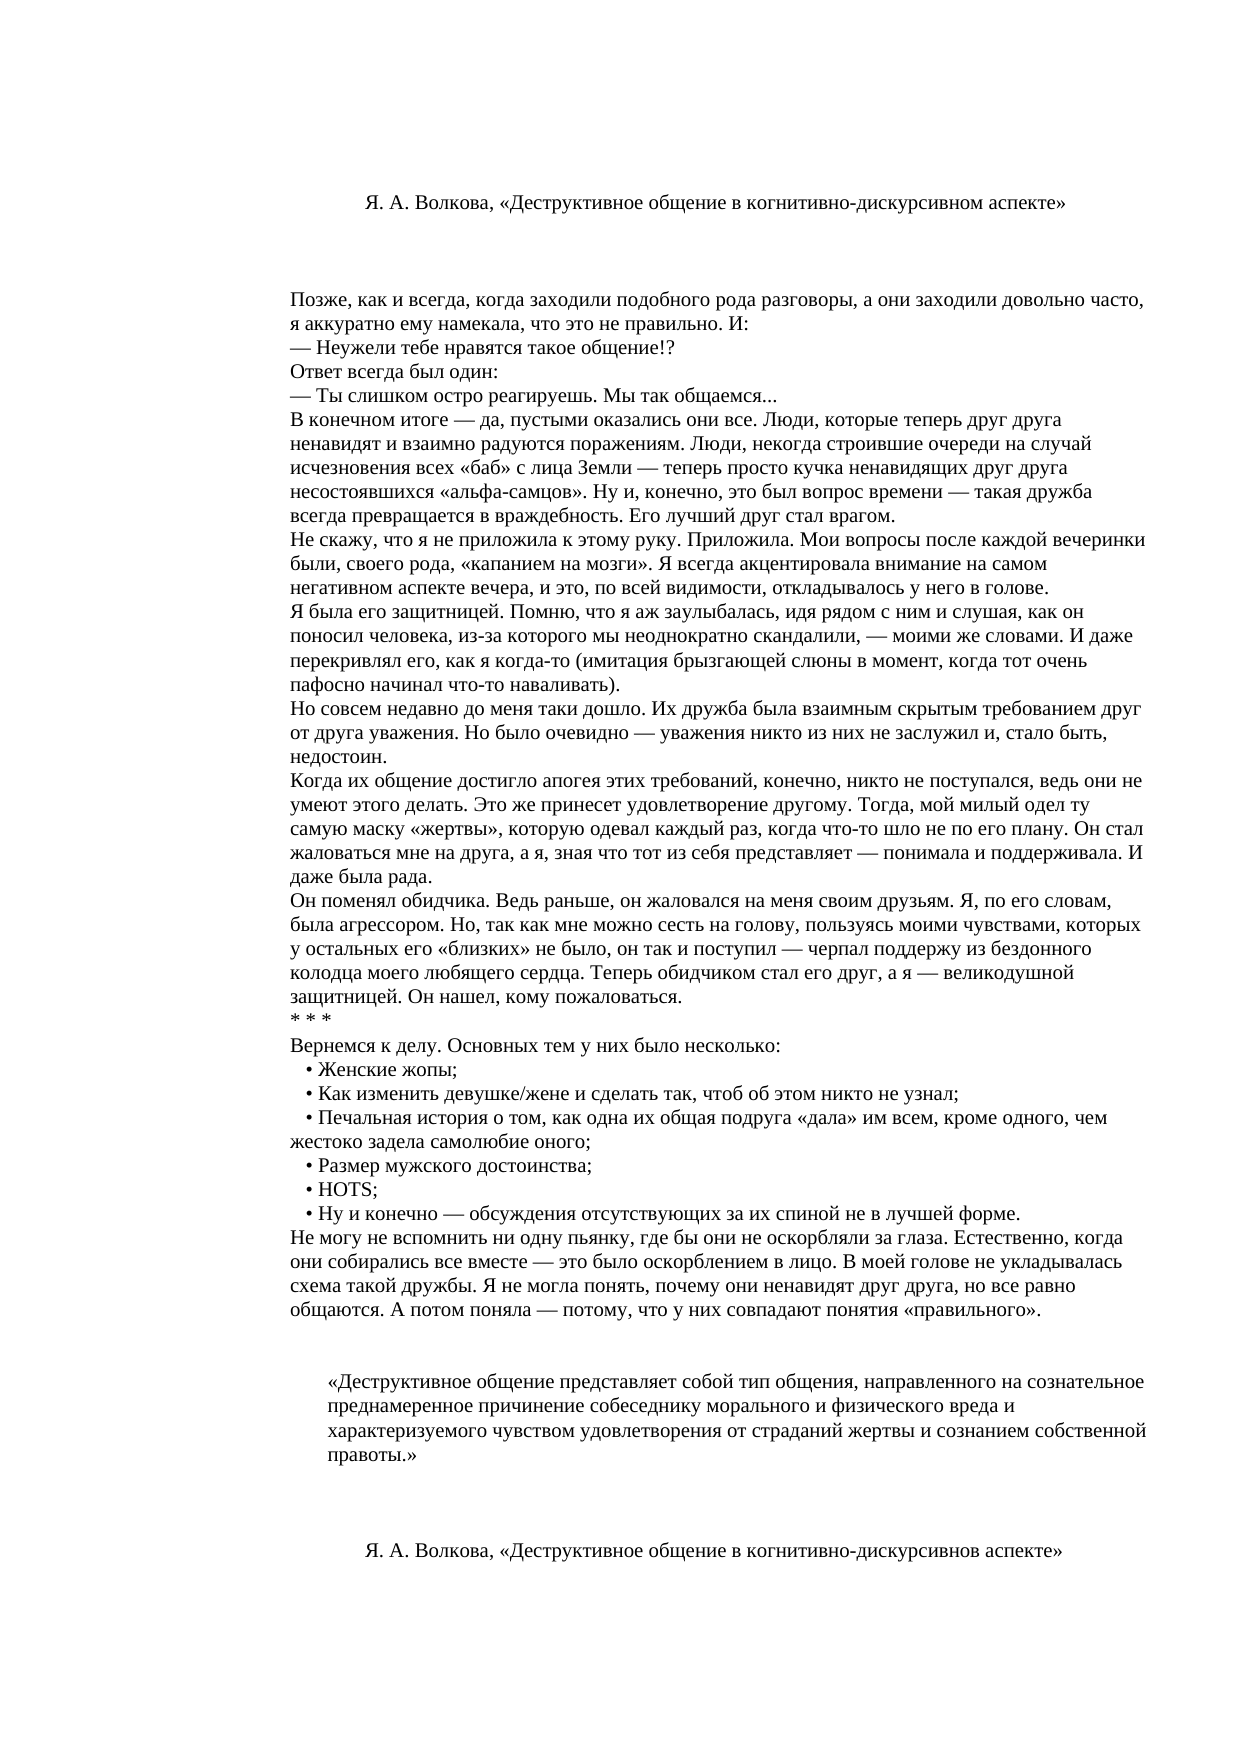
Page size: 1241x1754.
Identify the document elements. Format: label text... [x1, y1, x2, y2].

text — Неужели тебе нравятся такое общение!? [290, 335, 1152, 359]
text Не скажу, что я не приложила к этому руку. Приложила. Мои вопросы после каждой вечеринки были, своего рода, «капанием на мозги». Я всегда акцентировала внимание на самом негативном аспекте вечера, и это, по всей видимости, откладывалось у него в голове. [290, 527, 1152, 599]
text • Женские жопы; [290, 1057, 1152, 1081]
text * * * [290, 1008, 1152, 1032]
text Я была его защитницей. Помню, что я аж заулыбалась, идя рядом с ним и слушая, как он поносил человека, из-за которого мы неоднократно скандалили, — моими же словами. И даже перекривлял его, как я когда-то (имитация брызгающей слюны в момент, когда тот очень пафосно начинал что-то наваливать). [290, 599, 1152, 696]
text • Печальная история о том, как одна их общая подруга «дала» им всем, кроме одного, чем жестоко задела самолюбие оного; [290, 1105, 1152, 1153]
text • HOTS; [290, 1177, 1152, 1201]
text Позже, как и всегда, когда заходили подобного рода разговоры, а они заходили довольно часто, я аккуратно ему намекала, что это не правильно. И: [290, 287, 1152, 335]
text — Ты слишком остро реагируешь. Мы так общаемся... [290, 383, 1152, 407]
text • Размер мужского достоинства; [290, 1153, 1152, 1177]
text В конечном итоге — да, пустыми оказались они все. Люди, которые теперь друг друга ненавидят и взаимно радуются поражениям. Люди, некогда строившие очереди на случай исчезновения всех «баб» с лица Земли — теперь просто кучка ненавидящих друг друга несостоявшихся «альфа-самцов». Ну и, конечно, это был вопрос времени — такая дружба всегда превращается в враждебность. Его лучший друг стал врагом. [290, 407, 1152, 527]
text Когда их общение достигло апогея этих требований, конечно, никто не поступался, ведь они не умеют этого делать. Это же принесет удовлетворение другому. Тогда, мой милый одел ту самую маску «жертвы», которую одевал каждый раз, когда что-то шло не по его плану. Он стал жаловаться мне на друга, а я, зная что тот из себя представляет — понимала и поддерживала. И даже была рада. [290, 768, 1152, 888]
text Он поменял обидчика. Ведь раньше, он жаловался на меня своим друзьям. Я, по его словам, была агрессором. Но, так как мне можно сесть на голову, пользуясь моими чувствами, которых у остальных его «близких» не было, он так и поступил — черпал поддержу из бездонного колодца моего любящего сердца. Теперь обидчиком стал его друг, а я — великодушной защитницей. Он нашел, кому пожаловаться. [290, 888, 1152, 1008]
text Ответ всегда был один: [290, 359, 1152, 383]
text Я. А. Волкова, «Деструктивное общение в когнитивно-дискурсивнов аспекте» [365, 1538, 1152, 1562]
text Вернемся к делу. Основных тем у них было несколько: [290, 1032, 1152, 1057]
text Но совсем недавно до меня таки дошло. Их дружба была взаимным скрытым требованием друг от друга уважения. Но было очевидно — уважения никто из них не заслужил и, стало быть, недостоин. [290, 696, 1152, 768]
text • Ну и конечно — обсуждения отсутствующих за их спиной не в лучшей форме. [290, 1201, 1152, 1225]
text «Деструктивное общение представляет собой тип общения, направленного на сознательное преднамеренное причинение собеседнику морального и физического вреда и характеризуемого чувством удовлетворения от страданий жертвы и сознанием собственной правоты.» [327, 1369, 1152, 1466]
text Не могу не вспомнить ни одну пьянку, где бы они не оскорбляли за глаза. Естественно, когда они собирались все вместе — это было оскорблением в лицо. В моей голове не укладывалась схема такой дружбы. Я не могла понять, почему они ненавидят друг друга, но все равно общаются. А потом поняла — потому, что у них совпадают понятия «правильного». [290, 1225, 1152, 1321]
text • Как изменить девушке/жене и сделать так, чтоб об этом никто не узнал; [290, 1081, 1152, 1105]
text Я. А. Волкова, «Деструктивное общение в когнитивно-дискурсивном аспекте» [365, 190, 1152, 214]
